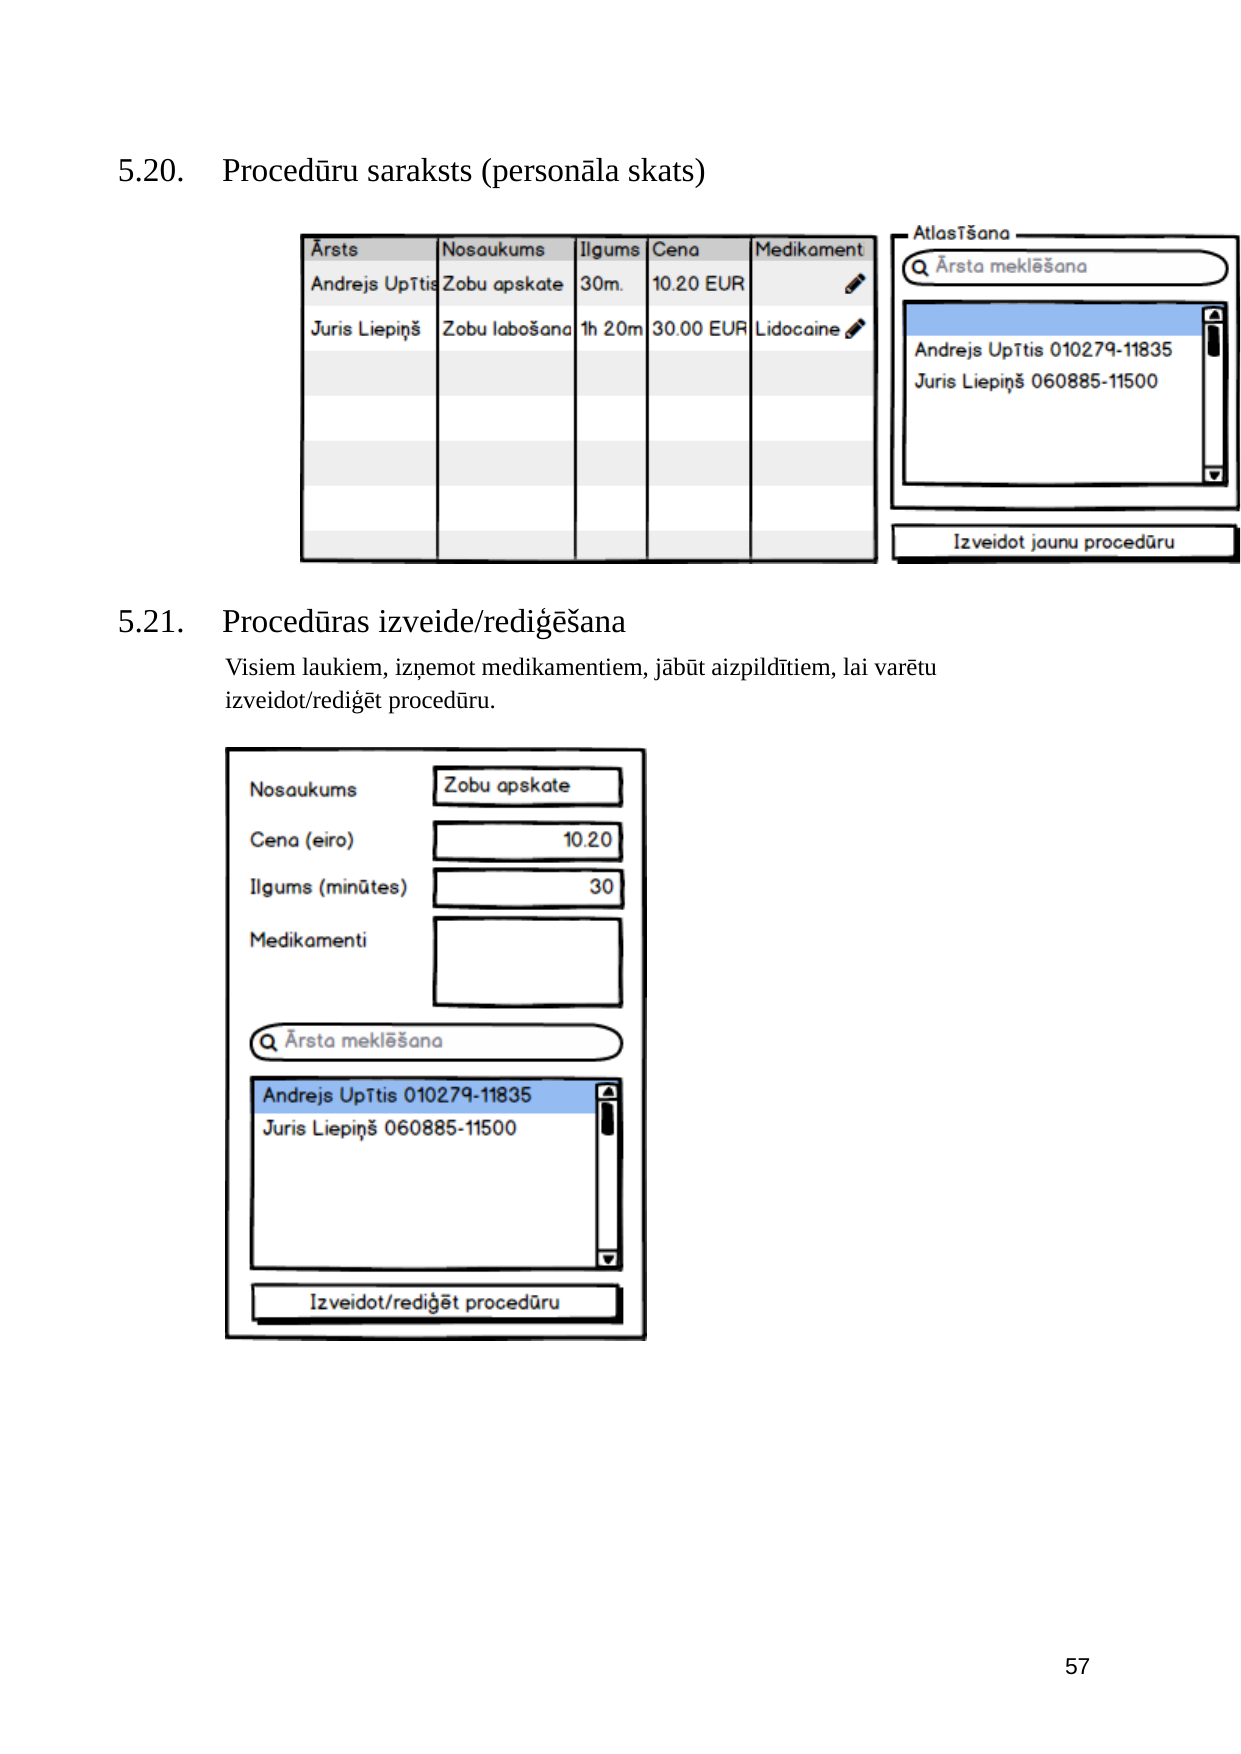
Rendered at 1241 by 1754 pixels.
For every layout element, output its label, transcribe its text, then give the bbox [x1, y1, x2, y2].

text Visiem laukiem, izņemot medikamentiem, jābūt aizpildītiem, lai varētu izveidot/rediģēt procedūru. [225, 652, 1090, 713]
picture [300, 225, 1241, 564]
picture [225, 747, 647, 1341]
subtitle Procedūru saraksts (personāla skats) [184, 150, 1090, 188]
subtitle Procedūras izveide/rediģēšana [184, 601, 1090, 639]
